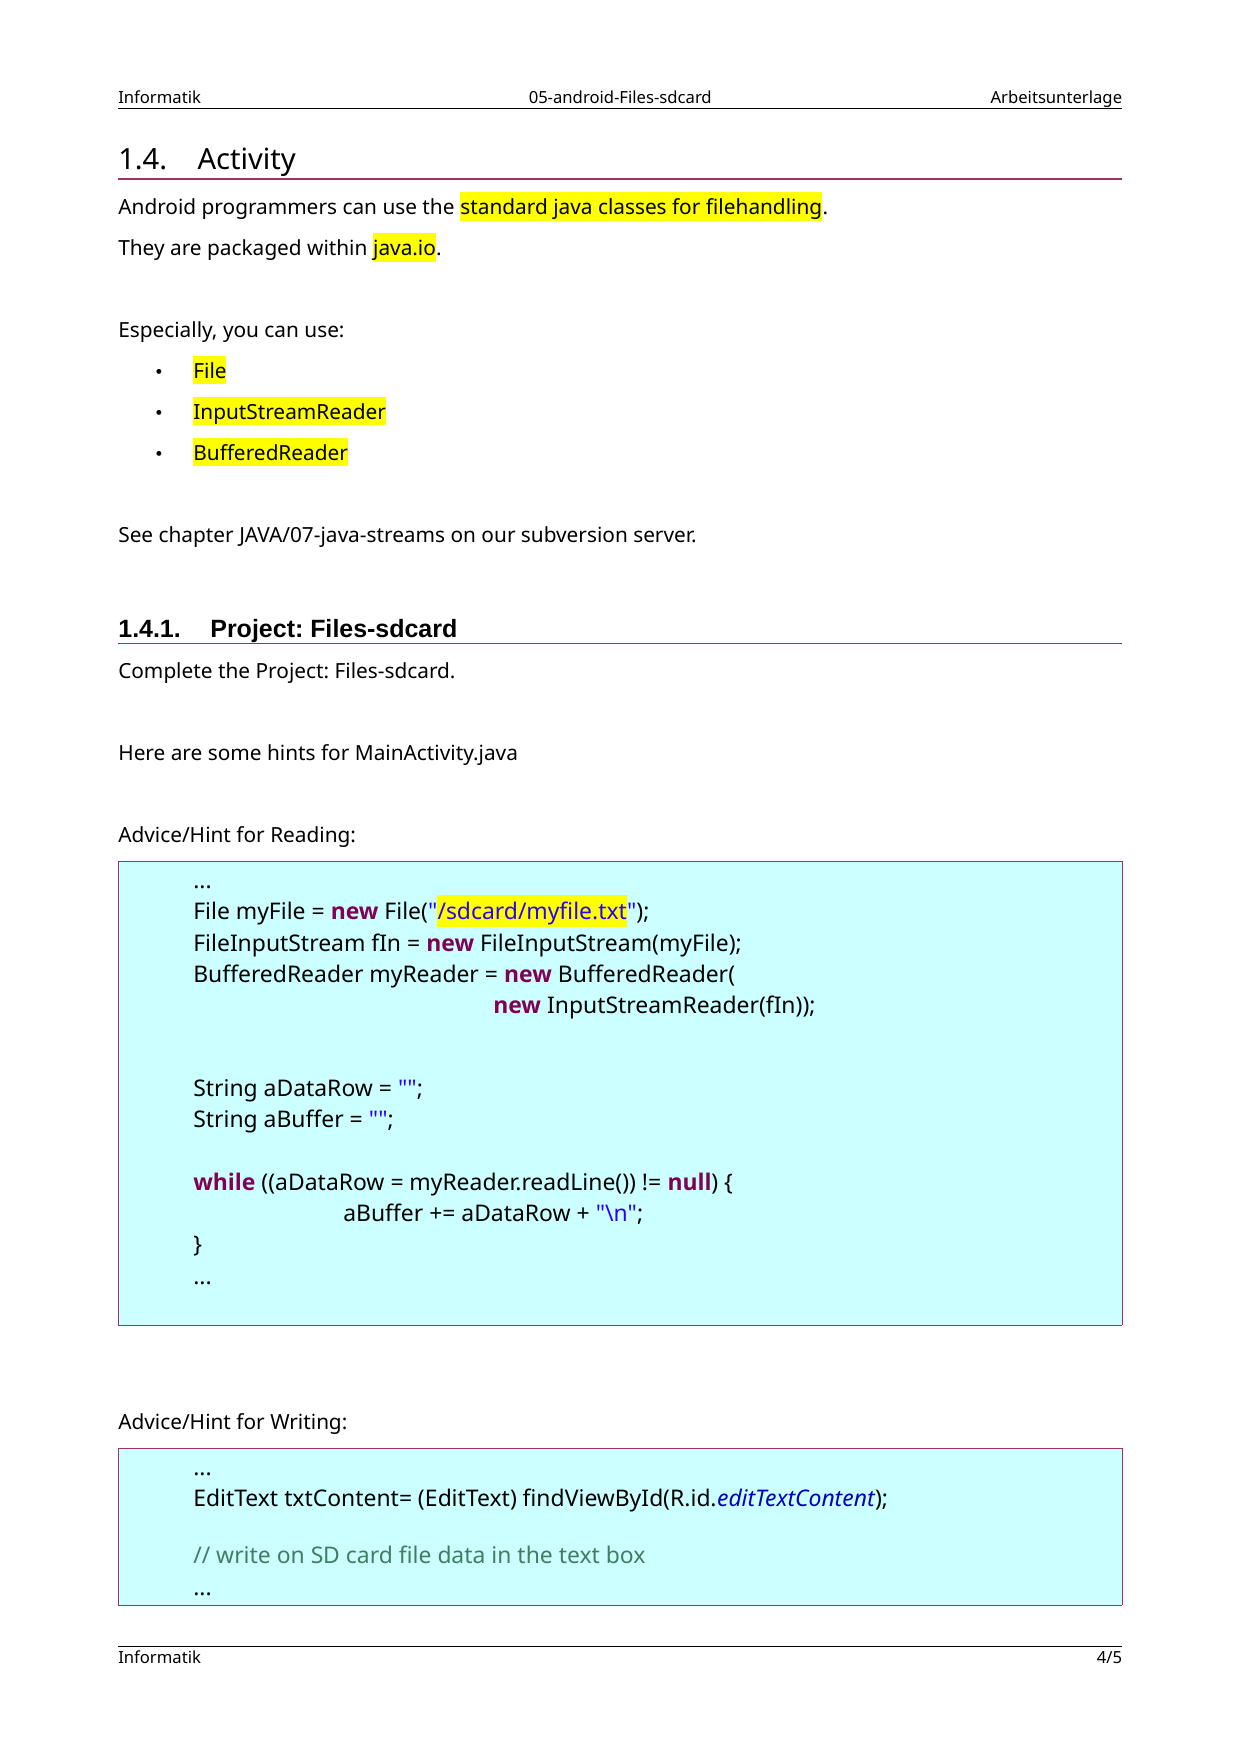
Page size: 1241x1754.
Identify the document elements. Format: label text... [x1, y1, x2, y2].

text Advice/Hint for Writing: [118, 1407, 1122, 1436]
text } [119, 1225, 1122, 1257]
text Here are some hints for MainActivity.java [118, 738, 1122, 767]
text ... [119, 862, 1122, 892]
text new InputStreamReader(fIn)); [119, 986, 1122, 1017]
list InputStreamReader [156, 397, 1122, 425]
subtitle Activity [118, 138, 1122, 178]
list BufferedReader [156, 438, 1122, 466]
text BufferedReader myReader = new BufferedReader( [119, 955, 1122, 986]
text They are packaged within java.io. [118, 233, 1122, 262]
text ... [119, 1449, 1122, 1479]
text String aDataRow = ""; [119, 1069, 1122, 1100]
text while ((aDataRow = myReader.readLine()) != null) { [119, 1132, 1122, 1194]
text ... [119, 1568, 1122, 1605]
text // write on SD card file data in the text box [119, 1536, 1122, 1568]
text Android programmers can use the standard java classes for filehandling. [118, 192, 1122, 221]
text FileInputStream fIn = new FileInputStream(myFile); [119, 923, 1122, 955]
text File myFile = new File("/sdcard/myfile.txt"); [119, 892, 1122, 923]
text String aBuffer = ""; [119, 1100, 1122, 1132]
text Especially, you can use: [118, 315, 1122, 343]
text EditText txtContent= (EditText) findViewById(R.id.editTextContent); [119, 1479, 1122, 1511]
text See chapter JAVA/07-java-streams on our subversion server. [118, 520, 1122, 548]
text Complete the Project: Files-sdcard. [118, 656, 1122, 685]
subtitle Project: Files-sdcard [118, 614, 1122, 643]
text aBuffer += aDataRow + "\n"; [119, 1194, 1122, 1225]
text Advice/Hint for Reading: [118, 820, 1122, 848]
list File [156, 356, 1122, 384]
text ... [119, 1257, 1122, 1288]
